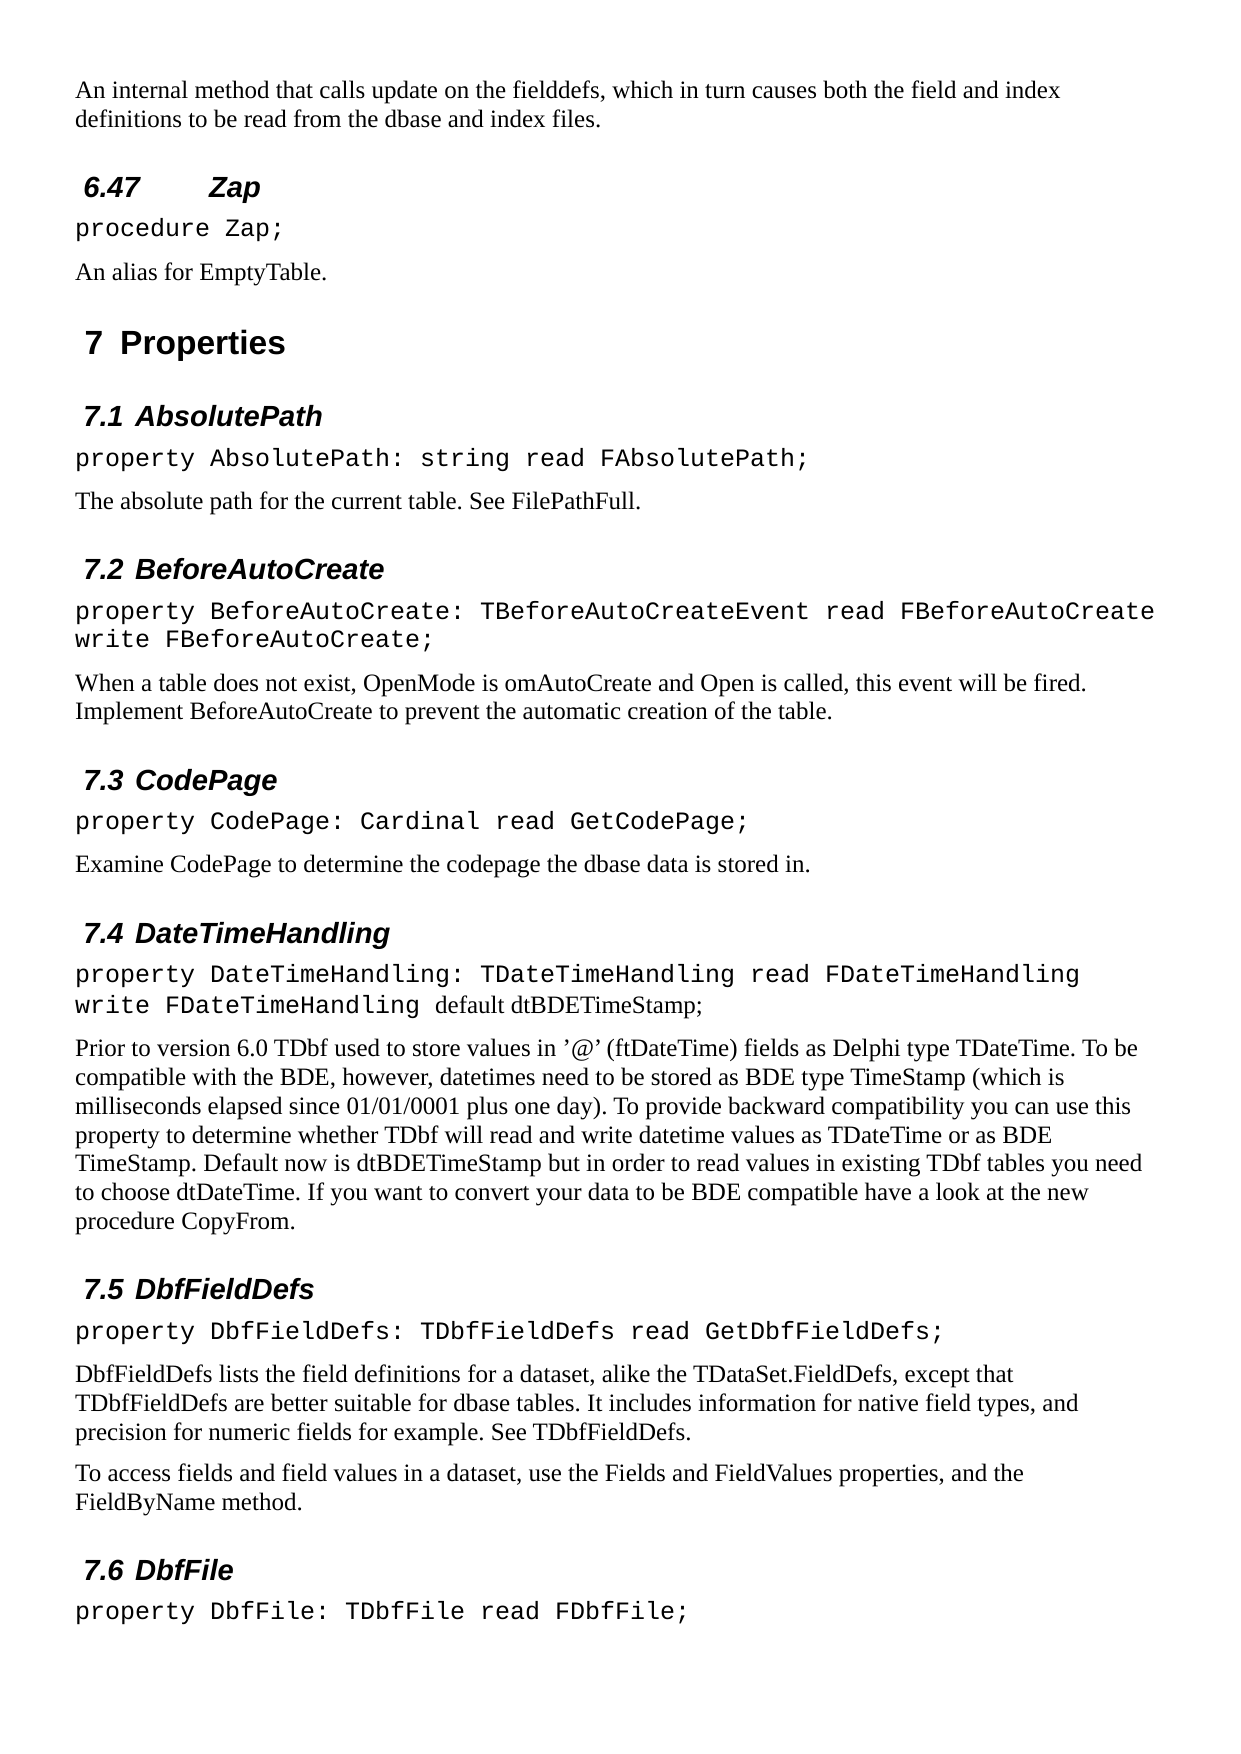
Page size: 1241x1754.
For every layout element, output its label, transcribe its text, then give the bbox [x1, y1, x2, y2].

text When a table does not exist, OpenMode is omAutoCreate and Open is called, this event will be fired. Implement BeforeAutoCreate to prevent the automatic creation of the table. [75, 668, 1165, 725]
text property DbfFile: TDbfFile read FDbfFile; [75, 1599, 1165, 1627]
text property DbfFieldDefs: TDbfFieldDefs read GetDbfFieldDefs; [75, 1318, 1165, 1347]
subtitle Zap [75, 170, 1165, 203]
subtitle DbfFieldDefs [75, 1272, 1165, 1306]
subtitle BeforeAutoCreate [75, 552, 1165, 586]
text Examine CodePage to determine the codepage the dbase data is stored in. [75, 849, 1165, 878]
text DbfFieldDefs lists the field definitions for a dataset, alike the TDataSet.FieldDefs, except that TDbfFieldDefs are better suitable for dbase tables. It includes information for native field types, and precision for numeric fields for example. See TDbfFieldDefs. [75, 1359, 1165, 1445]
text An internal method that calls update on the fielddefs, which in turn causes both the field and index definitions to be read from the dbase and index files. [75, 75, 1165, 132]
text Prior to version 6.0 TDbf used to store values in ’@’ (ftDateTime) fields as Delphi type TDateTime. To be compatible with the BDE, however, datetimes need to be stored as BDE type TimeStamp (which is milliseconds elapsed since 01/01/0001 plus one day). To provide backward compatibility you can use this property to determine whether TDbf will read and write datetime values as TDateTime or as BDE TimeStamp. Default now is dtBDETimeStamp but in order to read values in existing TDbf tables you need to choose dtDateTime. If you want to convert your data to be BDE compatible have a look at the new procedure CopyFrom. [75, 1033, 1165, 1235]
subtitle Properties [75, 323, 1165, 362]
text The absolute path for the current table. See FilePathFull. [75, 486, 1165, 515]
subtitle DbfFile [75, 1553, 1165, 1586]
subtitle DateTimeHandling [75, 916, 1165, 949]
subtitle CodePage [75, 763, 1165, 796]
text procedure Zap; [75, 216, 1165, 244]
text To access fields and field values in a dataset, use the Fields and FieldValues properties, and the FieldByName method. [75, 1458, 1165, 1515]
subtitle AbsolutePath [75, 399, 1165, 433]
text property CodePage: Cardinal read GetCodePage; [75, 809, 1165, 837]
text An alias for EmptyTable. [75, 257, 1165, 286]
text property AbsolutePath: string read FAbsolutePath; [75, 445, 1165, 474]
text property DateTimeHandling: TDateTimeHandling read FDateTimeHandling write FDateTimeHandling default dtBDETimeStamp; [75, 962, 1165, 1021]
text property BeforeAutoCreate: TBeforeAutoCreateEvent read FBeforeAutoCreate write FBeforeAutoCreate; [75, 598, 1165, 655]
